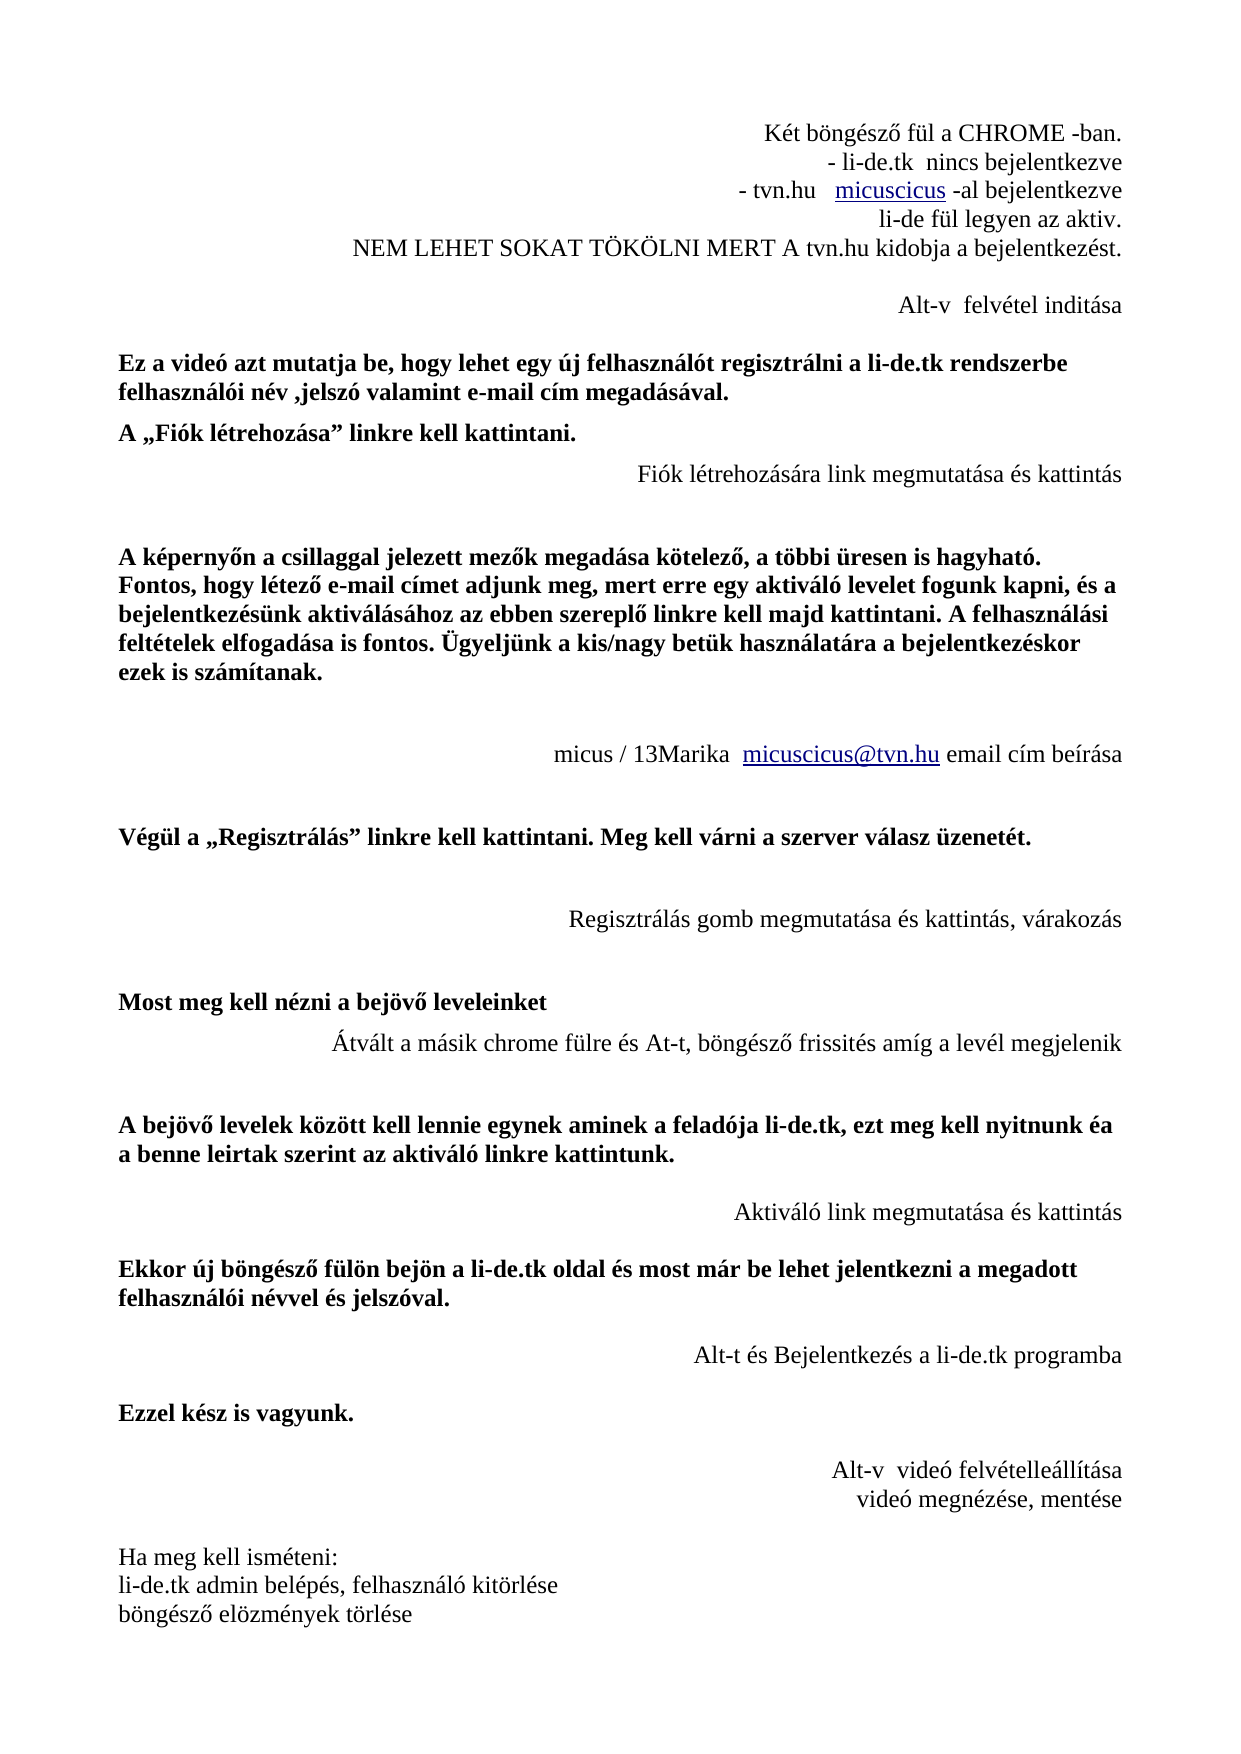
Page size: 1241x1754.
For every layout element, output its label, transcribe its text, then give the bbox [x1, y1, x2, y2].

text Ekkor új böngésző fülön bejön a li-de.tk oldal és most már be lehet jelentkezni a megadott felhasználói névvel és jelszóval. [118, 1254, 1122, 1312]
text Két böngésző fül a CHROME -ban. [118, 118, 1122, 147]
text A bejövő levelek között kell lennie egynek aminek a feladója li-de.tk, ezt meg kell nyitnunk éa a benne leirtak szerint az aktiváló linkre kattintunk. [118, 1111, 1122, 1168]
text Végül a „Regisztrálás” linkre kell kattintani. Meg kell várni a szerver válasz üzenetét. [118, 822, 1122, 851]
text Alt-t és Bejelentkezés a li-de.tk programba [118, 1341, 1122, 1369]
text A képernyőn a csillaggal jelezett mezők megadása kötelező, a többi üresen is hagyható. Fontos, hogy létező e-mail címet adjunk meg, mert erre egy aktiváló levelet fogunk kapni, és a bejelentkezésünk aktiválásához az ebben szereplő linkre kell majd kattintani. A felhasználási feltételek elfogadása is fontos. Ügyeljünk a kis/nagy betük használatára a bejelentkezéskor ezek is számítanak. [118, 542, 1122, 686]
text NEM LEHET SOKAT TÖKÖLNI MERT A tvn.hu kidobja a bejelentkezést. [118, 233, 1122, 262]
text Ha meg kell isméteni: [118, 1542, 1122, 1571]
text böngésző elözmények törlése [118, 1599, 1122, 1628]
text videó megnézése, mentése [118, 1484, 1122, 1513]
text Regisztrálás gomb megmutatása és kattintás, várakozás [118, 904, 1122, 933]
text li-de.tk admin belépés, felhasználó kitörlése [118, 1571, 1122, 1599]
text Átvált a másik chrome fülre és At-t, böngésző frissités amíg a levél megjelenik [118, 1028, 1122, 1057]
text Aktiváló link megmutatása és kattintás [118, 1197, 1122, 1226]
text Alt-v felvétel inditása [118, 291, 1122, 319]
text Fiók létrehozására link megmutatása és kattintás [118, 459, 1122, 488]
text Most meg kell nézni a bejövő leveleinket [118, 987, 1122, 1016]
text Ezzel kész is vagyunk. [118, 1398, 1122, 1427]
text Ez a videó azt mutatja be, hogy lehet egy új felhasználót regisztrálni a li-de.tk rendszerbe felhasználói név ,jelszó valamint e-mail cím megadásával. [118, 348, 1122, 406]
text - li-de.tk nincs bejelentkezve [118, 147, 1122, 176]
text Alt-v videó felvételleállítása [118, 1456, 1122, 1484]
text li-de fül legyen az aktiv. [118, 204, 1122, 233]
text - tvn.hu micuscicus -al bejelentkezve [118, 176, 1122, 204]
text micus / 13Marika micuscicus@tvn.hu email cím beírása [118, 739, 1122, 768]
text A „Fiók létrehozása” linkre kell kattintani. [118, 418, 1122, 447]
